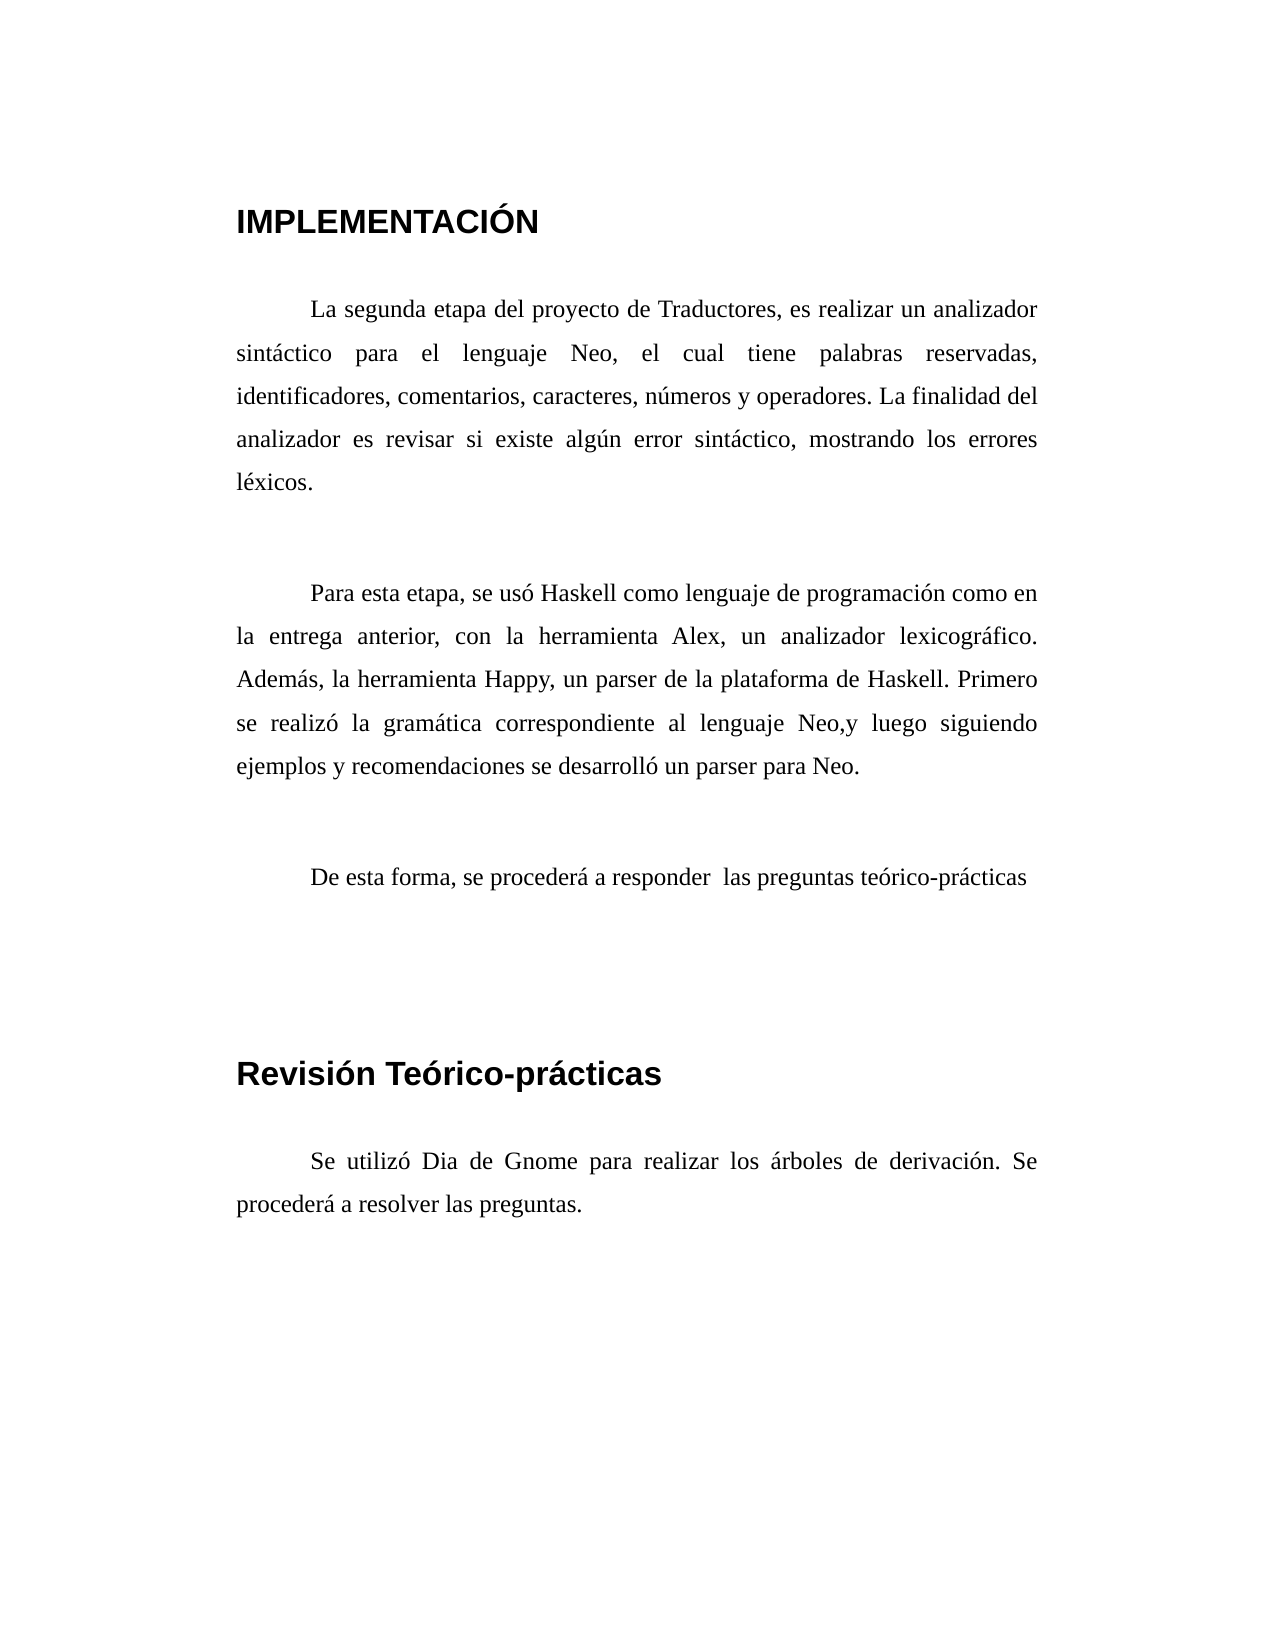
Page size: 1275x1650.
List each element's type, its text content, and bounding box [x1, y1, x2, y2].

text De esta forma, se procederá a responder las preguntas teórico-prácticas [236, 862, 1039, 891]
text La segunda etapa del proyecto de Traductores, es realizar un analizador sintáctico para el lenguaje Neo, el cual tiene palabras reservadas, identificadores, comentarios, caracteres, números y operadores. La finalidad del analizador es revisar si existe algún error sintáctico, mostrando los errores léxicos. [236, 294, 1039, 496]
text Para esta etapa, se usó Haskell como lenguaje de programación como en la entrega anterior, con la herramienta Alex, un analizador lexicográfico. Además, la herramienta Happy, un parser de la plataforma de Haskell. Primero se realizó la gramática correspondiente al lenguaje Neo,y luego siguiendo ejemplos y recomendaciones se desarrolló un parser para Neo. [236, 578, 1039, 779]
subtitle Revisión Teórico-prácticas [236, 1054, 1039, 1093]
subtitle IMPLEMENTACIÓN [236, 202, 1039, 241]
text Se utilizó Dia de Gnome para realizar los árboles de derivación. Se procederá a resolver las preguntas. [236, 1146, 1039, 1218]
